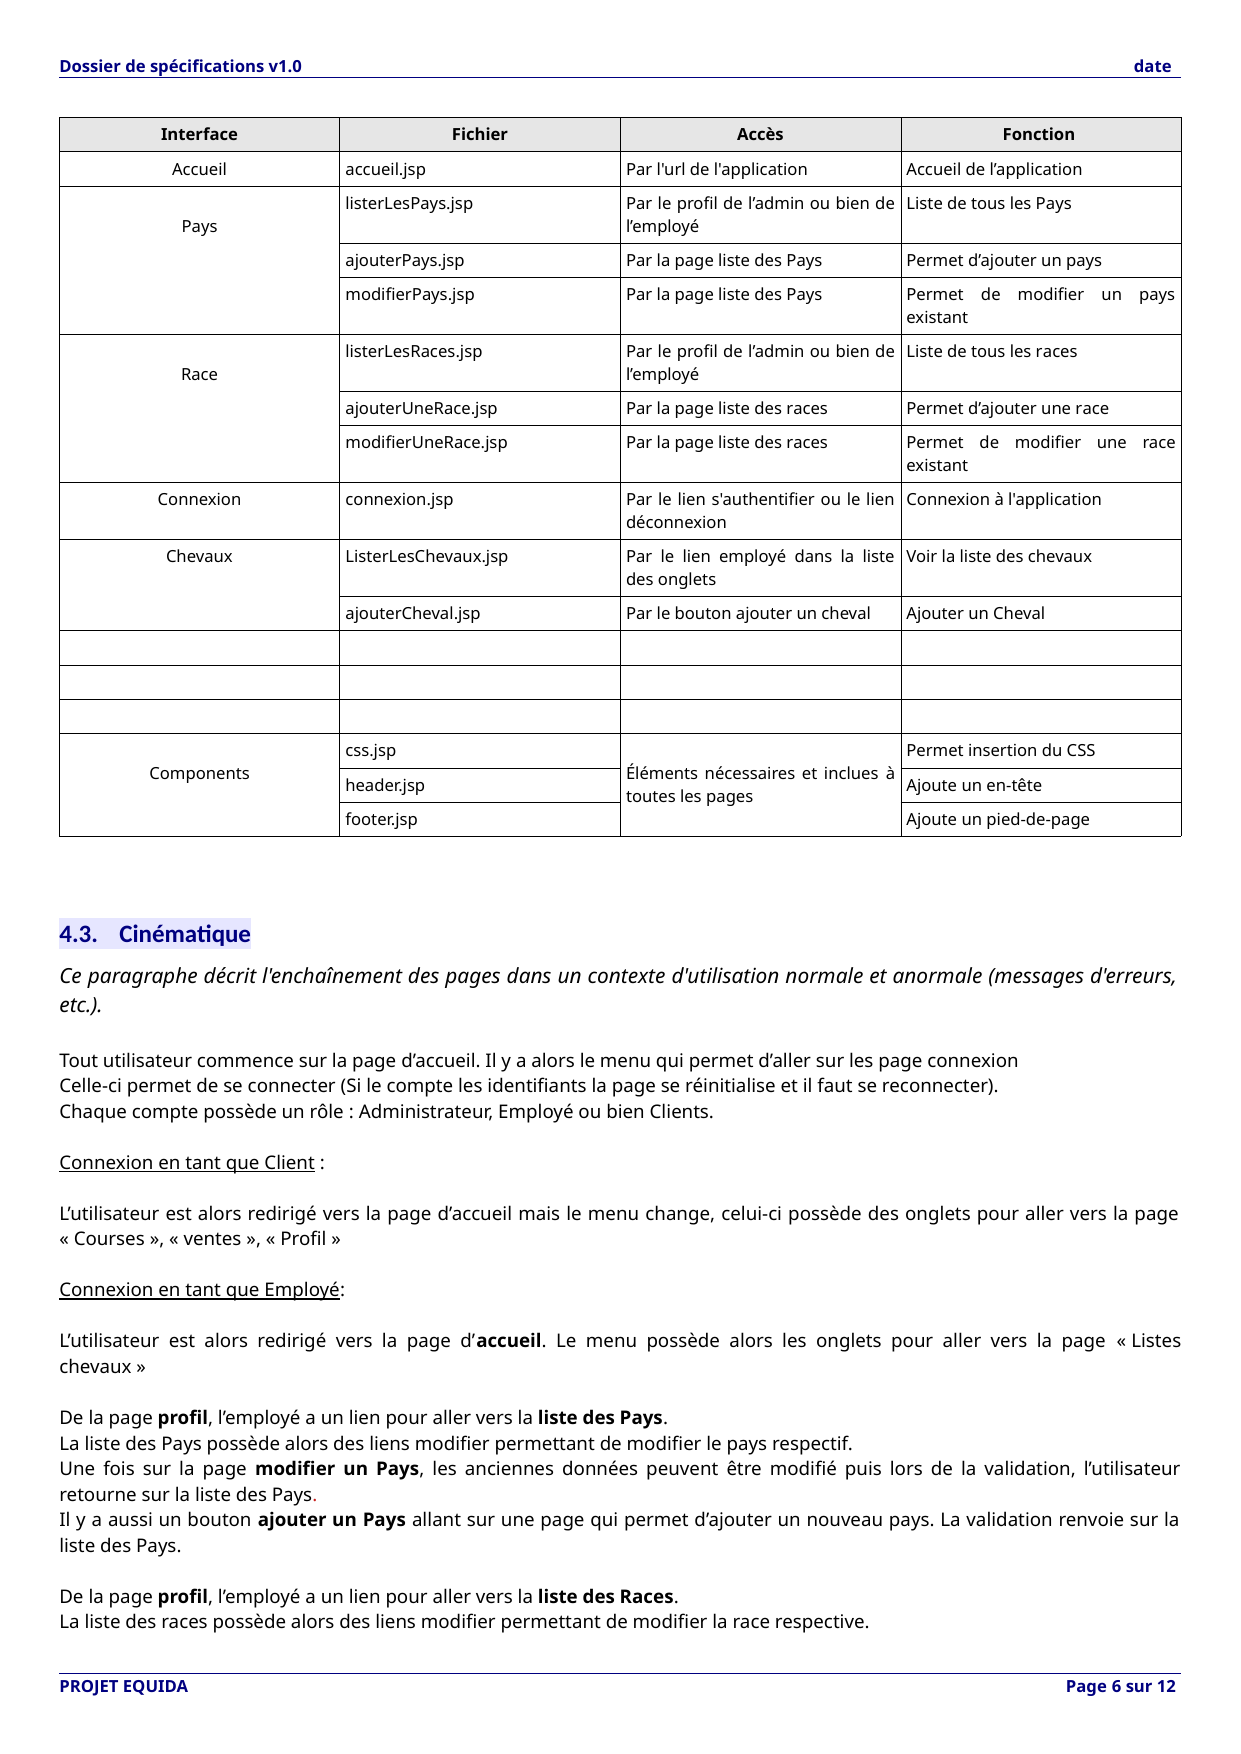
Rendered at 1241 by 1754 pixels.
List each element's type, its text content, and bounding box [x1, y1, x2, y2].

table_cell [621, 700, 901, 733]
table_cell ajouterCheval.jsp [340, 597, 620, 630]
table_cell [60, 700, 339, 733]
table_cell [621, 666, 901, 699]
subtitle Cinématique [251, 918, 1181, 949]
table_cell Ajoute un en-tête [902, 769, 1181, 802]
table_cell [902, 666, 1181, 699]
text Connexion en tant que Client : [59, 1149, 1181, 1174]
table_cell Connexion [60, 483, 339, 539]
table_cell accueil.jsp [340, 152, 620, 186]
text De la page profil, l’employé a un lien pour aller vers la liste des Races. [59, 1583, 1181, 1608]
table_cell Par la page liste des Pays [621, 278, 901, 334]
table_cell Par le bouton ajouter un cheval [621, 597, 901, 630]
table_cell Par la page liste des races [621, 426, 901, 482]
table_cell Éléments nécessaires et inclues à toutes les pages [621, 734, 901, 836]
text La liste des races possède alors des liens modifier permettant de modifier la race respective. [59, 1608, 1181, 1634]
table_cell Race [60, 335, 339, 482]
table_cell Voir la liste des chevaux [902, 540, 1181, 596]
table_cell modifierUneRace.jsp [340, 426, 620, 482]
table_cell [60, 631, 339, 665]
table_header Interface [60, 118, 339, 151]
table_cell Chevaux [60, 540, 339, 630]
table_cell Ajouter un Cheval [902, 597, 1181, 630]
table_header Fonction [902, 118, 1181, 151]
table_cell Par l'url de l'application [621, 152, 901, 186]
table_cell [621, 631, 901, 665]
table_cell [902, 700, 1181, 733]
table_header Fichier [340, 118, 620, 151]
table_cell Pays [60, 187, 339, 334]
table_cell Permet de modifier une race existant [902, 426, 1181, 482]
text Celle-ci permet de se connecter (Si le compte les identifiants la page se réinitialise et il faut se reconnecter). [59, 1072, 1181, 1098]
table_cell Ajoute un pied-de-page [902, 803, 1181, 836]
table_cell Par le profil de l’admin ou bien de l’employé [621, 187, 901, 243]
table_cell ListerLesChevaux.jsp [340, 540, 620, 596]
text De la page profil, l’employé a un lien pour aller vers la liste des Pays. [59, 1404, 1181, 1430]
table_cell connexion.jsp [340, 483, 620, 539]
table_cell Permet d’ajouter un pays [902, 244, 1181, 277]
table_cell [340, 631, 620, 665]
table_cell ajouterUneRace.jsp [340, 392, 620, 425]
table_cell [340, 666, 620, 699]
table_cell Accueil [60, 152, 339, 186]
table_cell footer.jsp [340, 803, 620, 836]
text Chaque compte possède un rôle : Administrateur, Employé ou bien Clients. [59, 1098, 1181, 1123]
table_cell [340, 700, 620, 733]
table_cell ajouterPays.jsp [340, 244, 620, 277]
table_cell [902, 631, 1181, 665]
text Ce paragraphe décrit l'enchaînement des pages dans un contexte d'utilisation normale et anormale (messages d'erreurs, etc.). [59, 961, 1181, 1018]
table_cell Accueil de l’application [902, 152, 1181, 186]
table_cell Permet d’ajouter une race [902, 392, 1181, 425]
table_cell Connexion à l'application [902, 483, 1181, 539]
text La liste des Pays possède alors des liens modifier permettant de modifier le pays respectif. [59, 1430, 1181, 1455]
table_cell Liste de tous les Pays [902, 187, 1181, 243]
text Tout utilisateur commence sur la page d’accueil. Il y a alors le menu qui permet d’aller sur les page connexion [59, 1047, 1181, 1072]
text Connexion en tant que Employé: [59, 1277, 1181, 1302]
table_cell Liste de tous les races [902, 335, 1181, 391]
text Une fois sur la page modifier un Pays, les anciennes données peuvent être modifié puis lors de la validation, l’utilisateur retourne sur la liste des Pays. [59, 1455, 1181, 1506]
table_cell Permet de modifier un pays existant [902, 278, 1181, 334]
table_cell Par la page liste des Pays [621, 244, 901, 277]
table_cell Par la page liste des races [621, 392, 901, 425]
table_header Accès [621, 118, 901, 151]
table_cell [60, 666, 339, 699]
text L’utilisateur est alors redirigé vers la page d’accueil. Le menu possède alors les onglets pour aller vers la page « Listes chevaux » [59, 1328, 1181, 1379]
table_cell Permet insertion du CSS [902, 734, 1181, 767]
table_cell Par le lien s'authentifier ou le lien déconnexion [621, 483, 901, 539]
table_cell modifierPays.jsp [340, 278, 620, 334]
table_cell Par le profil de l’admin ou bien de l’employé [621, 335, 901, 391]
table_cell Components [60, 734, 339, 836]
table_cell css.jsp [340, 734, 620, 767]
text L’utilisateur est alors redirigé vers la page d’accueil mais le menu change, celui-ci possède des onglets pour aller vers la page « Courses », « ventes », « Profil » [59, 1200, 1181, 1251]
text Il y a aussi un bouton ajouter un Pays allant sur une page qui permet d’ajouter un nouveau pays. La validation renvoie sur la liste des Pays. [59, 1506, 1181, 1557]
table_cell listerLesPays.jsp [340, 187, 620, 243]
table_cell listerLesRaces.jsp [340, 335, 620, 391]
table_cell header.jsp [340, 769, 620, 802]
table_cell Par le lien employé dans la liste des onglets [621, 540, 901, 596]
